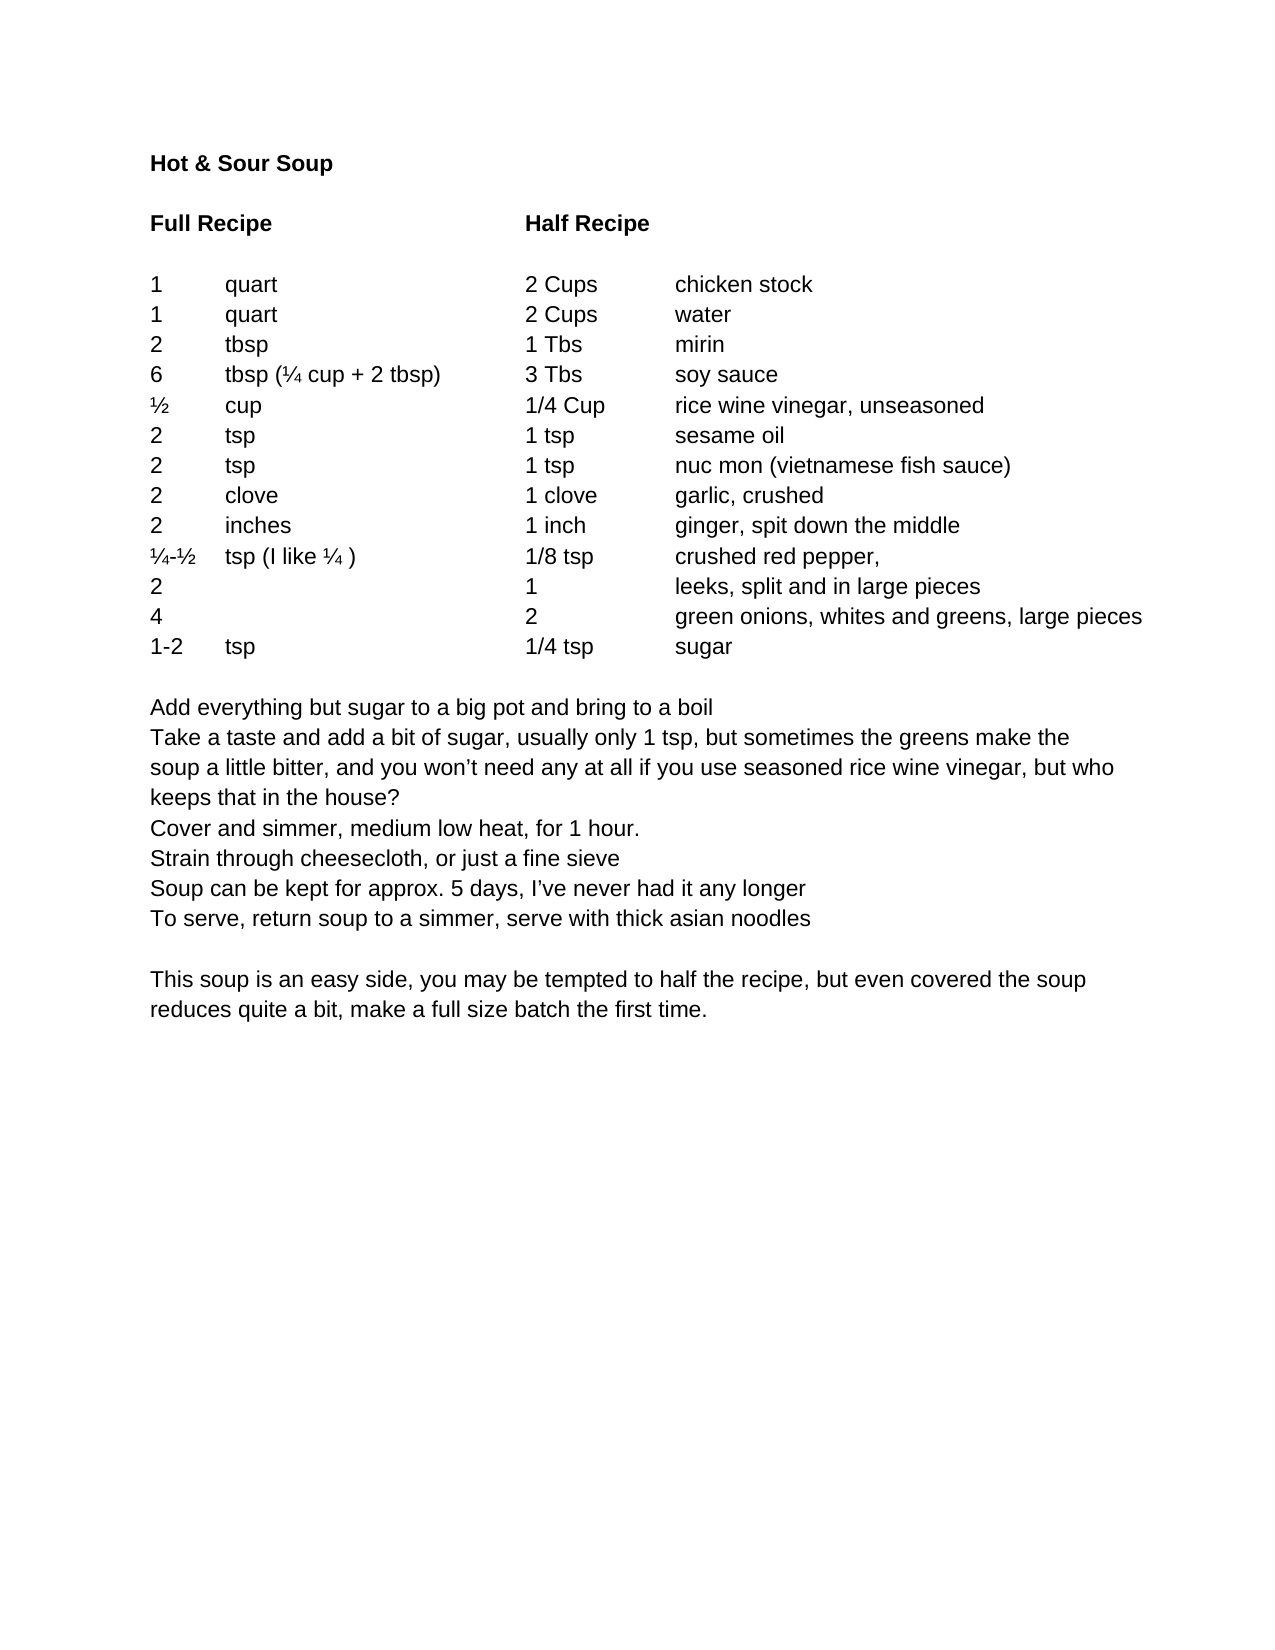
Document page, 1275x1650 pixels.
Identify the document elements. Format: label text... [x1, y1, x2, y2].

text Hot & Sour Soup [150, 150, 1125, 176]
text Cover and simmer, medium low heat, for 1 hour. [150, 814, 1125, 841]
text 2 tsp 1 tsp nuc mon (vietnamese fish sauce) [150, 452, 1125, 478]
text This soup is an easy side, you may be tempted to half the recipe, but even covered the soup reduces quite a bit, make a full size batch the first time. [150, 966, 1125, 1022]
text Full Recipe Half Recipe [150, 210, 1125, 237]
text 2 clove 1 clove garlic, crushed [150, 482, 1125, 509]
text 2 tbsp 1 Tbs mirin [150, 331, 1125, 358]
text 6 tbsp (¼ cup + 2 tbsp) 3 Tbs soy sauce [150, 361, 1125, 388]
text To serve, return soup to a simmer, serve with thick asian noodles [150, 905, 1125, 932]
text 2 inches 1 inch ginger, spit down the middle [150, 512, 1125, 539]
text 1 quart 2 Cups water [150, 301, 1125, 327]
text Soup can be kept for approx. 5 days, I’ve never had it any longer [150, 875, 1125, 901]
text 1-2 tsp 1/4 tsp sugar [150, 633, 1125, 660]
text 2 tsp 1 tsp sesame oil [150, 422, 1125, 448]
text 2 1 leeks, split and in large pieces [150, 573, 1125, 599]
text ¼-½ tsp (I like ¼ ) 1/8 tsp crushed red pepper, [150, 543, 1125, 569]
text 1 quart 2 Cups chicken stock [150, 271, 1125, 297]
text ½ cup 1/4 Cup rice wine vinegar, unseasoned [150, 392, 1125, 418]
text Take a taste and add a bit of sugar, usually only 1 tsp, but sometimes the greens make the soup a little bitter, and you won’t need any at all if you use seasoned rice wine vinegar, but who keeps that in the house? [150, 724, 1125, 811]
text 4 2 green onions, whites and greens, large pieces [150, 603, 1172, 629]
text Add everything but sugar to a big pot and bring to a boil [150, 694, 1125, 720]
text Strain through cheesecloth, or just a fine sieve [150, 845, 1125, 871]
